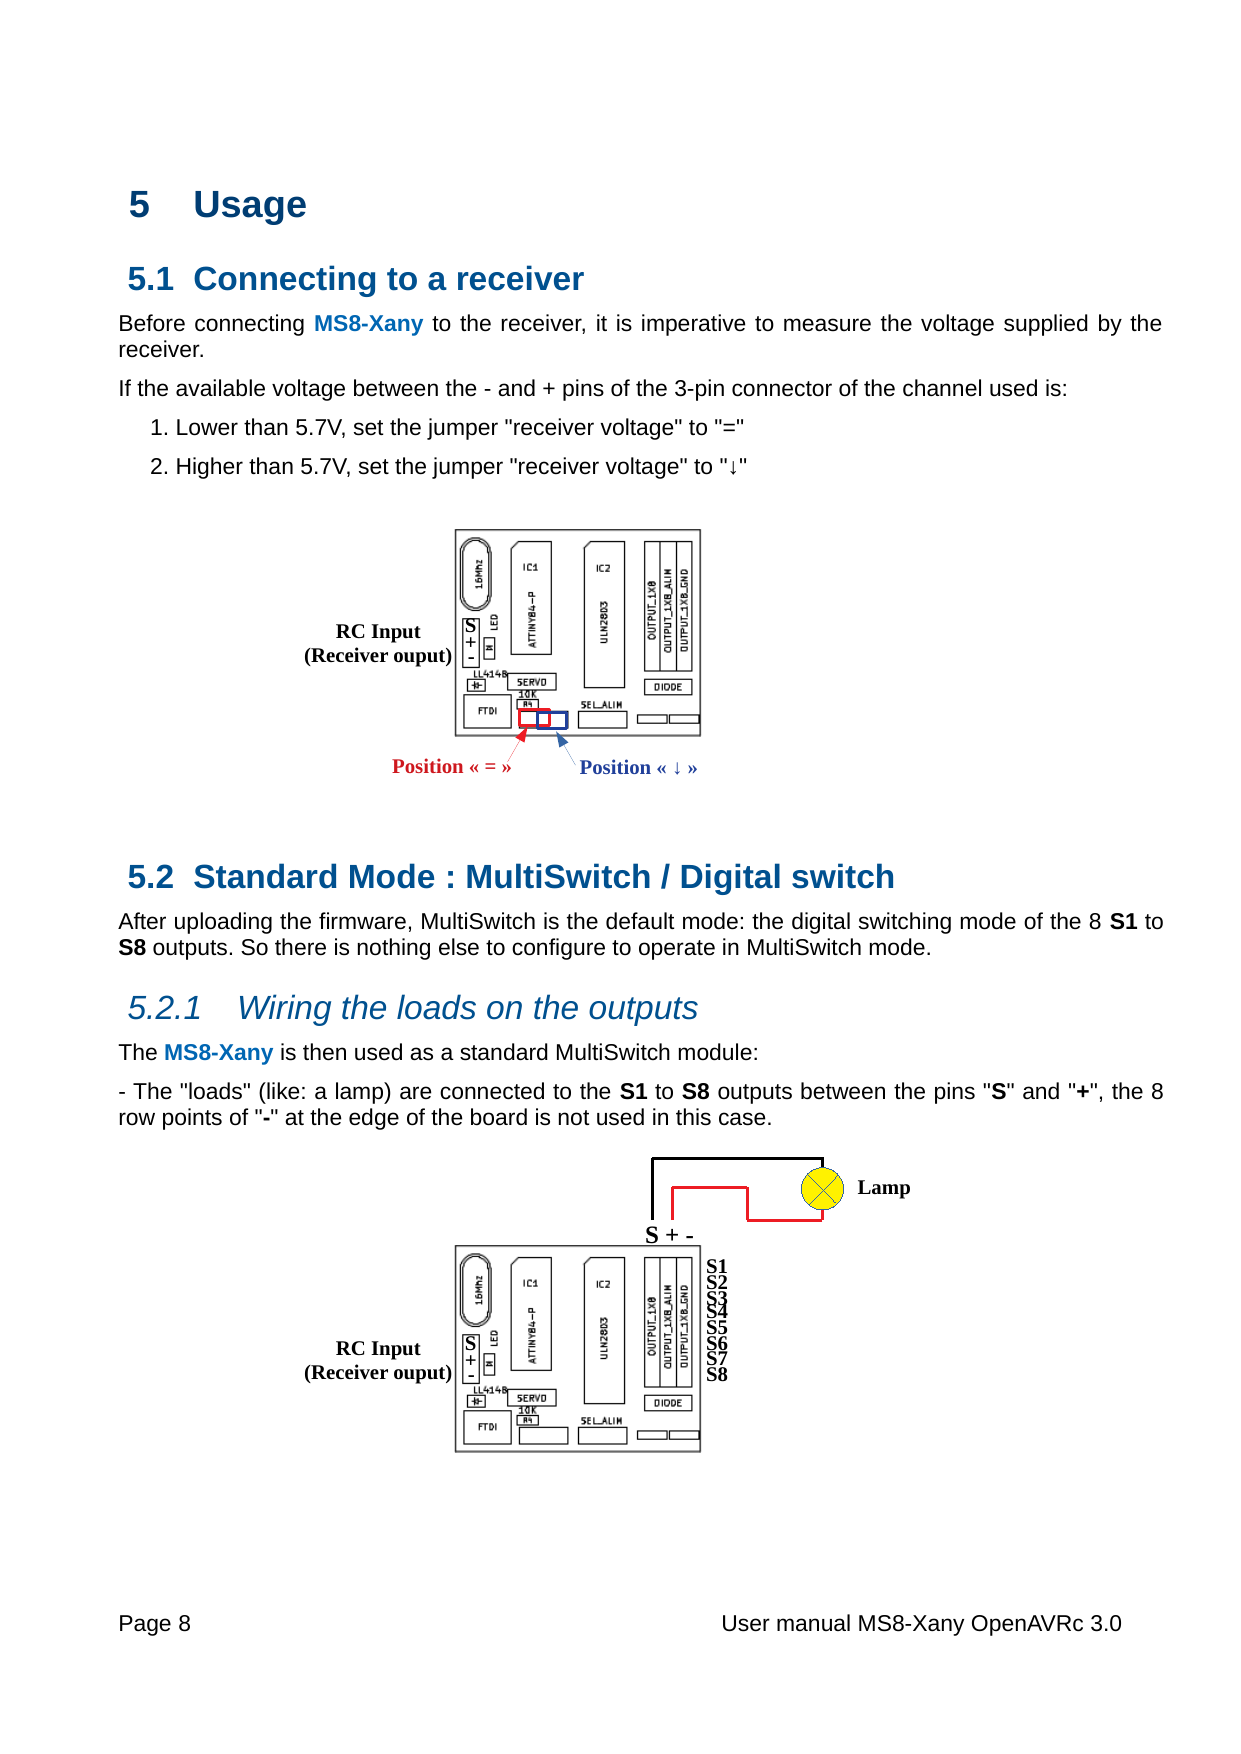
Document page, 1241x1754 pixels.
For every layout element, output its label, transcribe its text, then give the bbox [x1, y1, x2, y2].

subtitle Standard Mode : MultiSwitch / Digital switch [118, 857, 1164, 895]
subtitle Connecting to a receiver [118, 259, 1164, 298]
text The MS8-Xany is then used as a standard MultiSwitch module: [118, 1039, 1164, 1065]
picture [539, 714, 548, 724]
picture [551, 714, 565, 727]
subtitle Wiring the loads on the outputs [118, 988, 1164, 1026]
text - The "loads" (like: a lamp) are connected to the S1 to S8 outputs between the pins "S" and "+", the 8 row points of "-" at the edge of the board is not used in this case. [118, 1078, 1164, 1130]
text After uploading the firmware, MultiSwitch is the default mode: the digital switching mode of the 8 S1 to S8 outputs. So there is nothing else to configure to operate in MultiSwitch mode. [118, 908, 1164, 961]
text If the available voltage between the - and + pins of the 3-pin connector of the channel used is: [118, 375, 1164, 402]
subtitle Usage [118, 182, 1164, 226]
picture [521, 711, 536, 724]
text 2. Higher than 5.7V, set the jumper "receiver voltage" to "↓" [118, 453, 1164, 479]
picture [454, 528, 702, 737]
picture [454, 1244, 702, 1453]
text Before connecting MS8-Xany to the receiver, it is imperative to measure the voltage supplied by the receiver. [118, 310, 1164, 363]
text 1. Lower than 5.7V, set the jumper "receiver voltage" to "=" [118, 414, 1164, 441]
